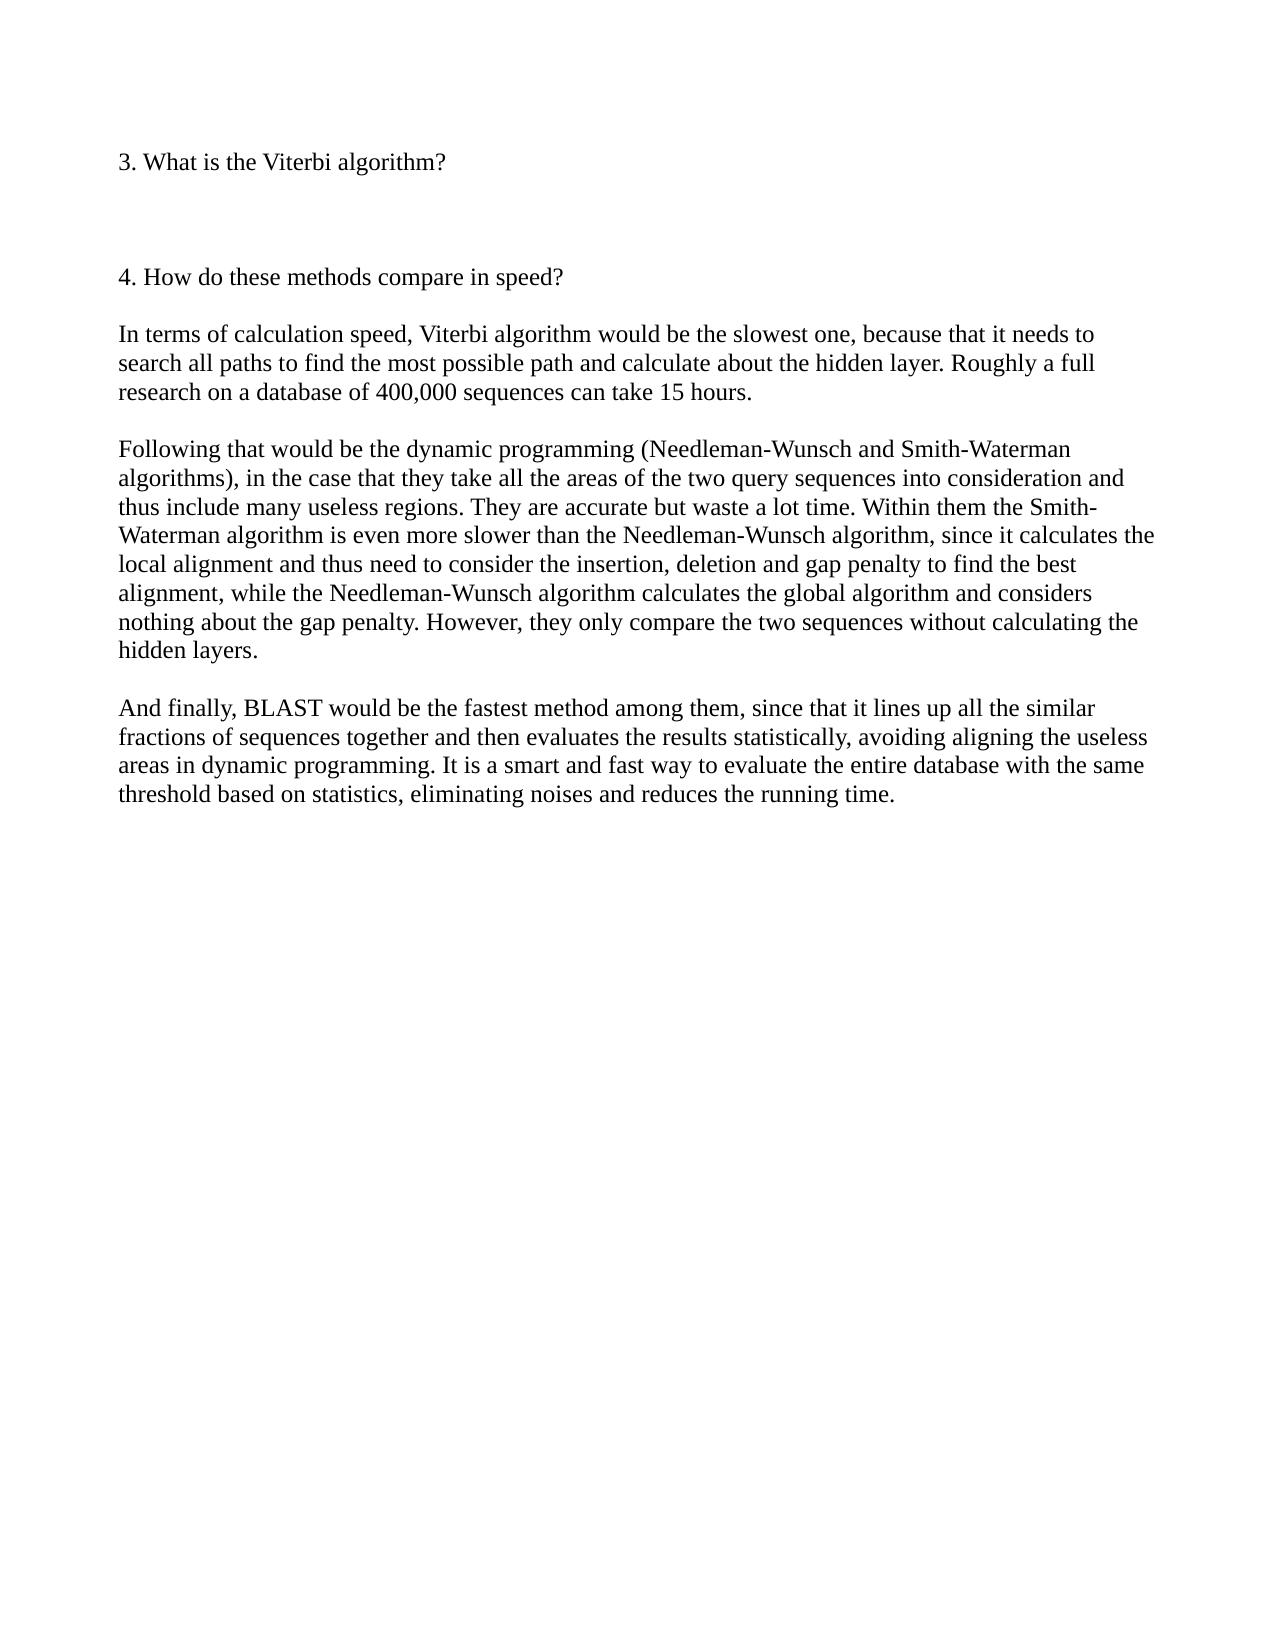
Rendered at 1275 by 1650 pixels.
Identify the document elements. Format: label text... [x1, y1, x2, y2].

text 3. What is the Viterbi algorithm? [118, 147, 1157, 176]
text Following that would be the dynamic programming (Needleman-Wunsch and Smith-Waterman algorithms), in the case that they take all the areas of the two query sequences into consideration and thus include many useless regions. They are accurate but waste a lot time. Within them the Smith-Waterman algorithm is even more slower than the Needleman-Wunsch algorithm, since it calculates the local alignment and thus need to consider the insertion, deletion and gap penalty to find the best alignment, while the Needleman-Wunsch algorithm calculates the global algorithm and considers nothing about the gap penalty. However, they only compare the two sequences without calculating the hidden layers. [118, 434, 1157, 664]
text And finally, BLAST would be the fastest method among them, since that it lines up all the similar fractions of sequences together and then evaluates the results statistically, avoiding aligning the useless areas in dynamic programming. It is a smart and fast way to evaluate the entire database with the same threshold based on statistics, eliminating noises and reduces the running time. [118, 693, 1157, 808]
text In terms of calculation speed, Viterbi algorithm would be the slowest one, because that it needs to search all paths to find the most possible path and calculate about the hidden layer. Roughly a full research on a database of 400,000 sequences can take 15 hours. [118, 319, 1157, 406]
text 4. How do these methods compare in speed? [118, 262, 1157, 291]
